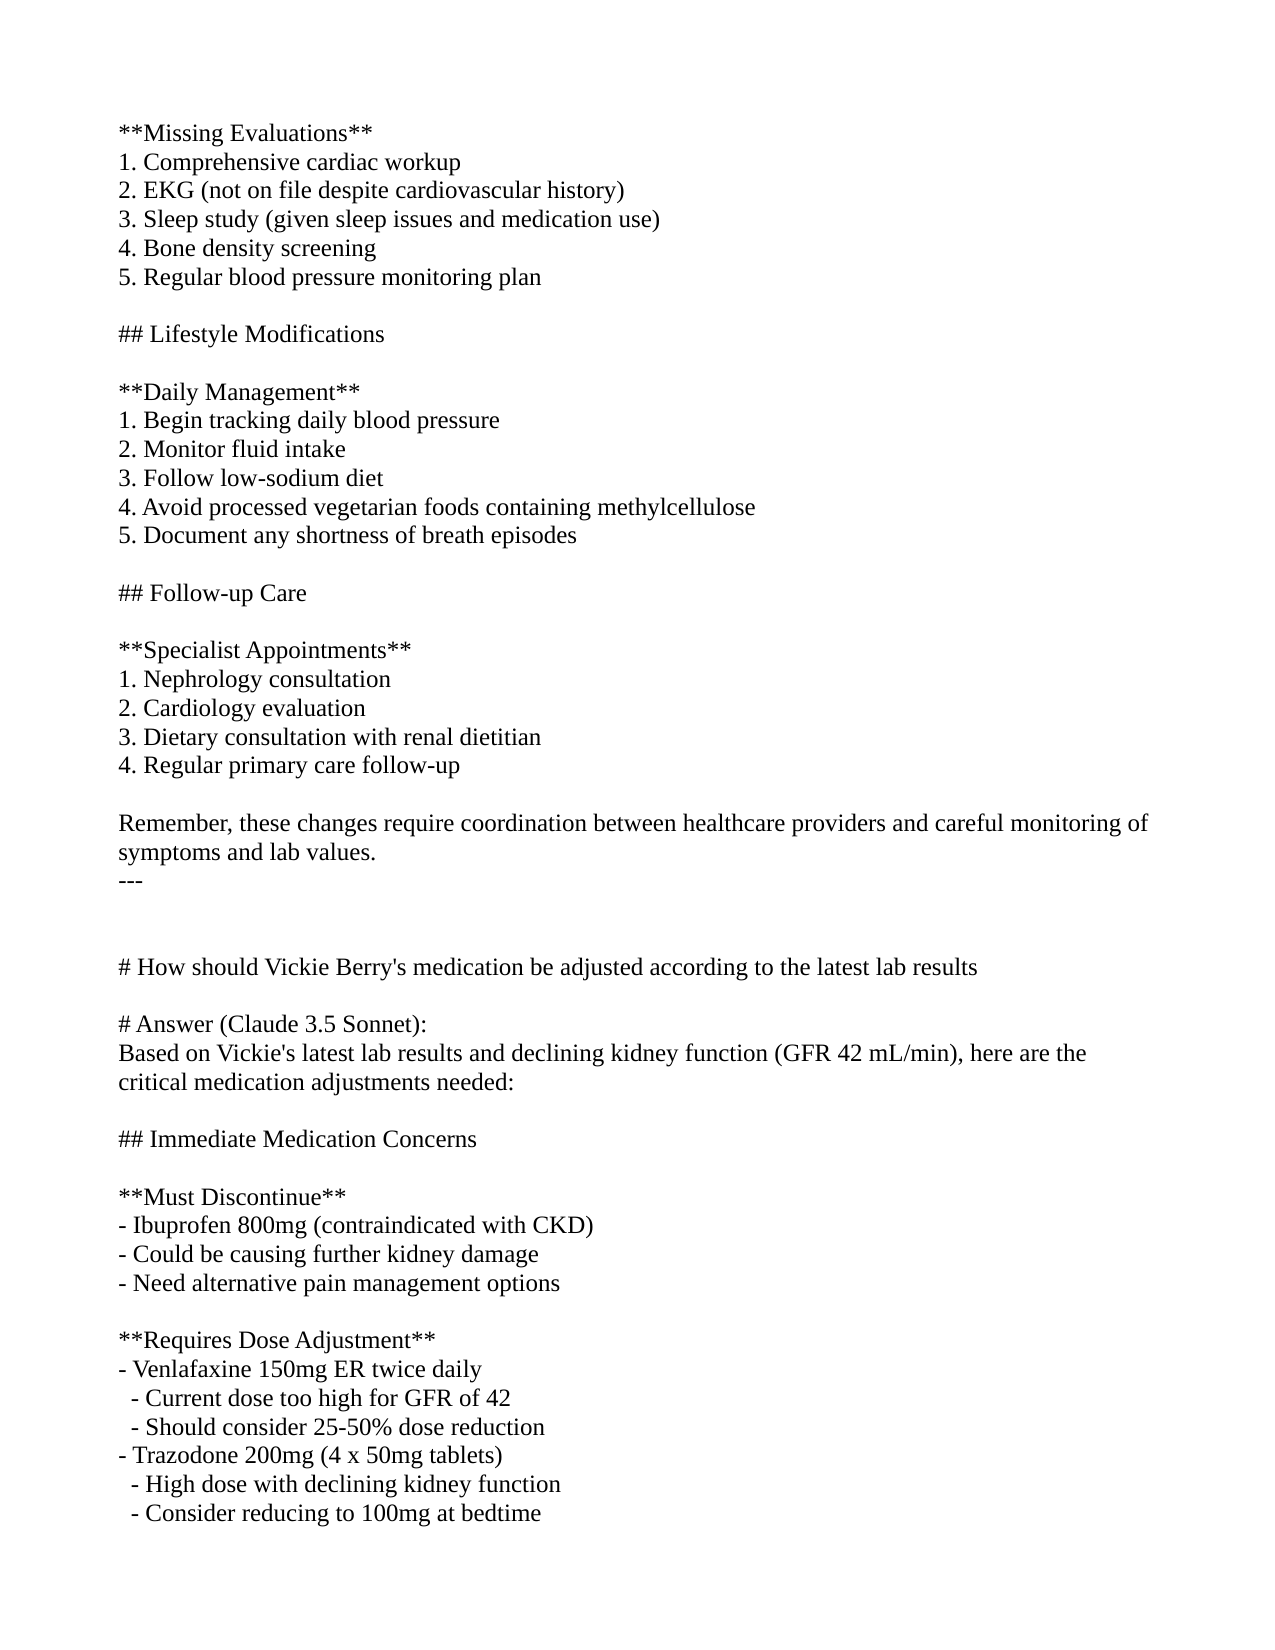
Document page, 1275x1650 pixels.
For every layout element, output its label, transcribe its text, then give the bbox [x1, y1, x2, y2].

text - Trazodone 200mg (4 x 50mg tablets) [118, 1441, 1157, 1469]
text 2. EKG (not on file despite cardiovascular history) [118, 176, 1157, 204]
text - Consider reducing to 100mg at bedtime [118, 1498, 1157, 1527]
text 4. Avoid processed vegetarian foods containing methylcellulose [118, 492, 1157, 521]
text 3. Follow low-sodium diet [118, 463, 1157, 492]
text 2. Cardiology evaluation [118, 693, 1157, 722]
text Remember, these changes require coordination between healthcare providers and careful monitoring of symptoms and lab values. [118, 808, 1157, 866]
text 1. Begin tracking daily blood pressure [118, 406, 1157, 434]
text 2. Monitor fluid intake [118, 434, 1157, 463]
text - High dose with declining kidney function [118, 1469, 1157, 1498]
text 4. Regular primary care follow-up [118, 751, 1157, 779]
text - Could be causing further kidney damage [118, 1239, 1157, 1268]
text - Current dose too high for GFR of 42 [118, 1383, 1157, 1412]
text ## Immediate Medication Concerns [118, 1124, 1157, 1153]
text 5. Document any shortness of breath episodes [118, 521, 1157, 549]
text - Venlafaxine 150mg ER twice daily [118, 1354, 1157, 1383]
text ## Follow-up Care [118, 578, 1157, 607]
text - Need alternative pain management options [118, 1268, 1157, 1297]
text 3. Sleep study (given sleep issues and medication use) [118, 204, 1157, 233]
text 1. Comprehensive cardiac workup [118, 147, 1157, 176]
text 4. Bone density screening [118, 233, 1157, 262]
text **Missing Evaluations** [118, 118, 1157, 147]
text - Should consider 25-50% dose reduction [118, 1412, 1157, 1441]
text --- [118, 866, 1157, 894]
text ## Lifestyle Modifications [118, 319, 1157, 348]
text 5. Regular blood pressure monitoring plan [118, 262, 1157, 291]
text **Specialist Appointments** [118, 636, 1157, 664]
text **Daily Management** [118, 377, 1157, 406]
text **Requires Dose Adjustment** [118, 1326, 1157, 1354]
text - Ibuprofen 800mg (contraindicated with CKD) [118, 1211, 1157, 1239]
text 3. Dietary consultation with renal dietitian [118, 722, 1157, 751]
text # Answer (Claude 3.5 Sonnet): [118, 1009, 1157, 1038]
text # How should Vickie Berry's medication be adjusted according to the latest lab results [118, 952, 1157, 981]
text Based on Vickie's latest lab results and declining kidney function (GFR 42 mL/min), here are the critical medication adjustments needed: [118, 1038, 1157, 1096]
text **Must Discontinue** [118, 1182, 1157, 1211]
text 1. Nephrology consultation [118, 664, 1157, 693]
